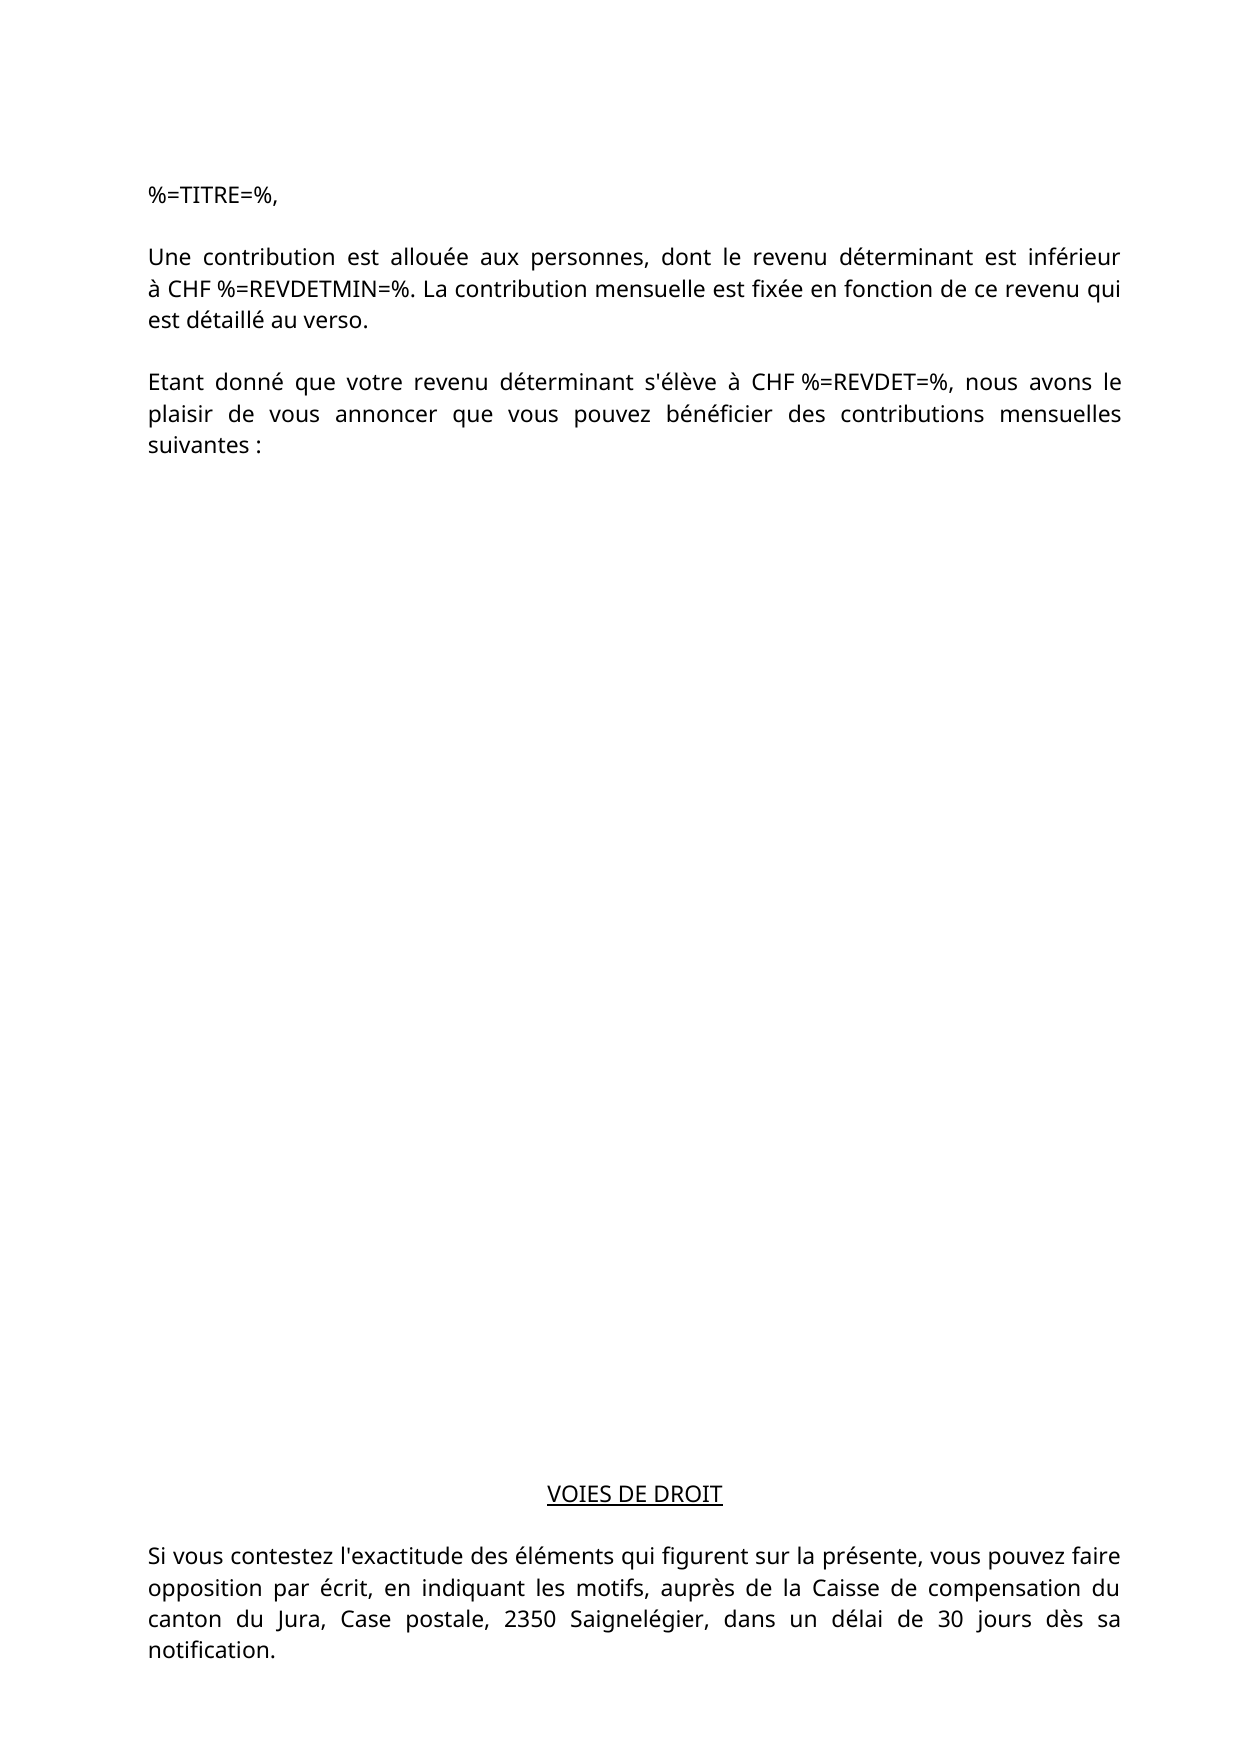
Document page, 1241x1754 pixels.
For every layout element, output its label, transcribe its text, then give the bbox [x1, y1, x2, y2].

text Etant donné que votre revenu déterminant s'élève à CHF %=REVDET=%, nous avons le plaisir de vous annoncer que vous pouvez bénéficier des contributions mensuelles suivantes : [148, 366, 1122, 460]
text %=TITRE=%, [148, 179, 1122, 210]
text Une contribution est allouée aux personnes, dont le revenu déterminant est inférieur à CHF %=REVDETMIN=%. La contribution mensuelle est fixée en fonction de ce revenu qui est détaillé au verso. [148, 241, 1122, 335]
